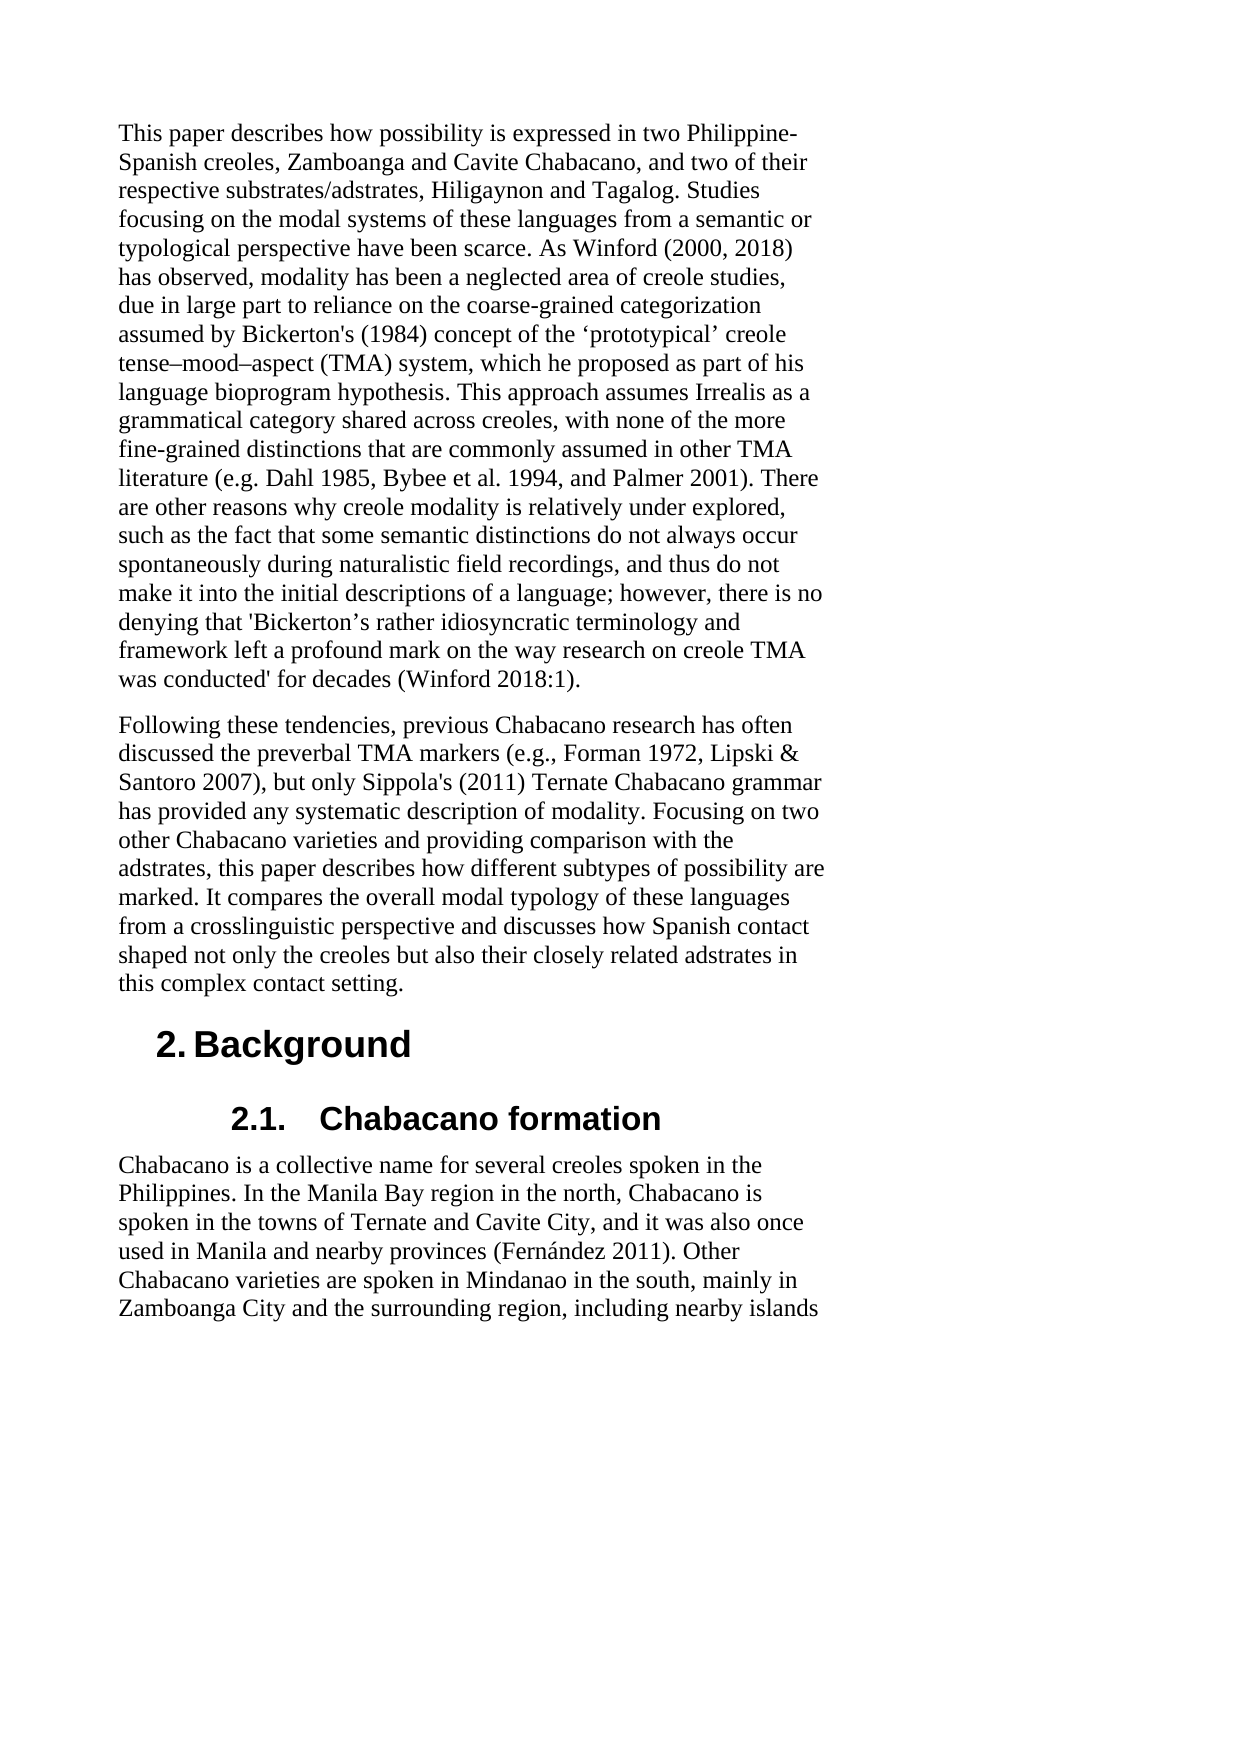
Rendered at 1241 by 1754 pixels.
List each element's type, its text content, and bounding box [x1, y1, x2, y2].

text Following these tendencies, previous Chabacano research has often discussed the preverbal TMA markers (e.g., Forman 1972, Lipski & Santoro 2007), but only Sippola's (2011) Ternate Chabacano grammar has provided any systematic description of modality. Focusing on two other Chabacano varieties and providing comparison with the adstrates, this paper describes how different subtypes of possibility are marked. It compares the overall modal typology of these languages from a crosslinguistic perspective and discusses how Spanish contact shaped not only the creoles but also their closely related adstrates in this complex contact setting. [118, 710, 827, 997]
list Chabacano formation [231, 1099, 827, 1137]
text Chabacano is a collective name for several creoles spoken in the Philippines. In the Manila Bay region in the north, Chabacano is spoken in the towns of Ternate and Cavite City, and it was also once used in Manila and nearby provinces (Fernández 2011). Other Chabacano varieties are spoken in Mindanao in the south, mainly in Zamboanga City and the surrounding region, including nearby islands [118, 1150, 827, 1322]
list Background [156, 1022, 827, 1065]
text This paper describes how possibility is expressed in two Philippine-Spanish creoles, Zamboanga and Cavite Chabacano, and two of their respective substrates/adstrates, Hiligaynon and Tagalog. Studies focusing on the modal systems of these languages from a semantic or typological perspective have been scarce. As Winford (2000, 2018) has observed, modality has been a neglected area of creole studies, due in large part to reliance on the coarse-grained categorization assumed by Bickerton's (1984) concept of the ‘prototypical’ creole tense–mood–aspect (TMA) system, which he proposed as part of his language bioprogram hypothesis. This approach assumes Irrealis as a grammatical category shared across creoles, with none of the more fine-grained distinctions that are commonly assumed in other TMA literature (e.g. Dahl 1985, Bybee et al. 1994, and Palmer 2001). There are other reasons why creole modality is relatively under explored, such as the fact that some semantic distinctions do not always occur spontaneously during naturalistic field recordings, and thus do not make it into the initial descriptions of a language; however, there is no denying that 'Bickerton’s rather idiosyncratic terminology and framework left a profound mark on the way research on creole TMA was conducted' for decades (Winford 2018:1). [118, 118, 827, 693]
